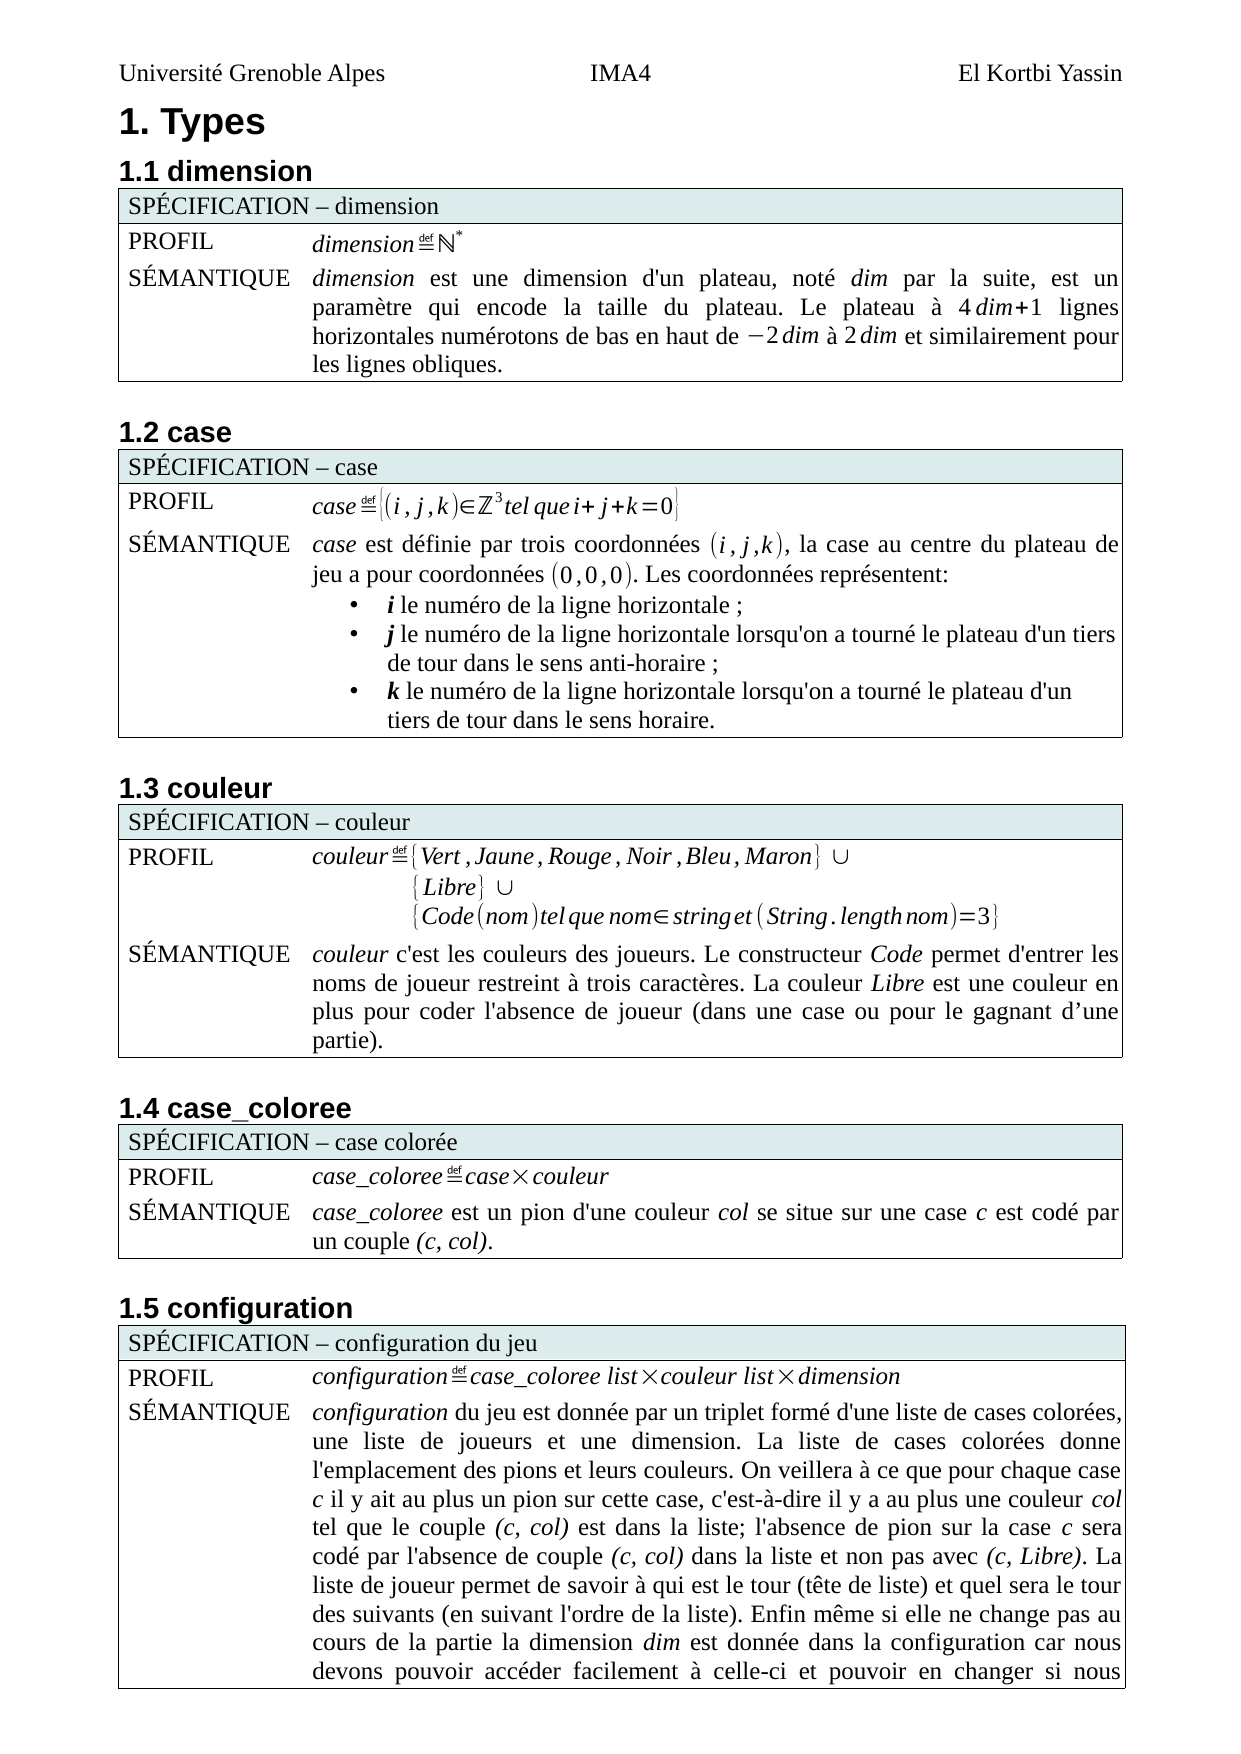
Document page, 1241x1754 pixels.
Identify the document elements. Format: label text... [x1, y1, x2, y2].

table_cell couleur c'est les couleurs des joueurs. Le constructeur Code permet d'entrer les noms de joueur restreint à trois caractères. La couleur Libre est une couleur en plus pour coder l'absence de joueur (dans une case ou pour le gagnant d’une partie). [309, 936, 1122, 1057]
table_cell PROFIL [119, 1361, 309, 1394]
subtitle 1.2 case [118, 415, 1122, 448]
table_cell [309, 840, 1122, 936]
table_cell SÉMANTIQUE [119, 526, 309, 737]
table_header SPÉCIFICATION – couleur [119, 805, 1122, 839]
subtitle 1.4 case_coloree [118, 1091, 1122, 1124]
table_cell [309, 1361, 1125, 1394]
table_header SPÉCIFICATION – case colorée [119, 1125, 1122, 1159]
table_cell PROFIL [119, 1160, 309, 1194]
table_cell SÉMANTIQUE [119, 260, 309, 381]
table_cell SÉMANTIQUE [119, 936, 309, 1057]
table_cell PROFIL [119, 840, 309, 936]
table_header SPÉCIFICATION – configuration du jeu [119, 1326, 1125, 1359]
table_cell case est définie par trois coordonnées , la case au centre du plateau de jeu a pour coordonnées . Les coordonnées représentent: i le numéro de la ligne horizontale ; j le numéro de la ligne horizontale lorsqu'on a tourné le plateau d'un tiers de tour dans le sens anti-horaire ; k le numéro de la ligne horizontale lorsqu'on a tourné le plateau d'un tiers de tour dans le sens horaire. [309, 526, 1122, 737]
table_cell PROFIL [119, 224, 309, 260]
table_cell [309, 224, 1122, 260]
table_header SPÉCIFICATION – case [119, 450, 1122, 483]
table_cell configuration du jeu est donnée par un triplet formé d'une liste de cases colorées, une liste de joueurs et une dimension. La liste de cases colorées donne l'emplacement des pions et leurs couleurs. On veillera à ce que pour chaque case c il y ait au plus un pion sur cette case, c'est-à-dire il y a au plus une couleur col tel que le couple (c, col) est dans la liste; l'absence de pion sur la case c sera codé par l'absence de couple (c, col) dans la liste et non pas avec (c, Libre). La liste de joueur permet de savoir à qui est le tour (tête de liste) et quel sera le tour des suivants (en suivant l'ordre de la liste). Enfin même si elle ne change pas au cours de la partie la dimension dim est donnée dans la configuration car nous devons pouvoir accéder facilement à celle-ci et pouvoir en changer si nous [309, 1395, 1125, 1688]
table_cell case_coloree est un pion d'une couleur col se situe sur une case c est codé par un couple (c, col). [309, 1194, 1122, 1257]
table_header SPÉCIFICATION – dimension [119, 189, 1122, 223]
table_cell [309, 484, 1122, 526]
table_cell PROFIL [119, 484, 309, 526]
table_cell SÉMANTIQUE [119, 1194, 309, 1257]
subtitle 1.5 configuration [118, 1291, 1122, 1325]
table_cell SÉMANTIQUE [119, 1395, 309, 1688]
subtitle 1.1 dimension [118, 154, 1122, 188]
table_cell [309, 1160, 1122, 1194]
subtitle 1.3 couleur [118, 771, 1122, 804]
table_cell dimension est une dimension d'un plateau, noté dim par la suite, est un paramètre qui encode la taille du plateau. Le plateau à lignes horizontales numérotons de bas en haut de à et similairement pour les lignes obliques. [309, 260, 1122, 381]
subtitle 1. Types [118, 99, 1122, 142]
